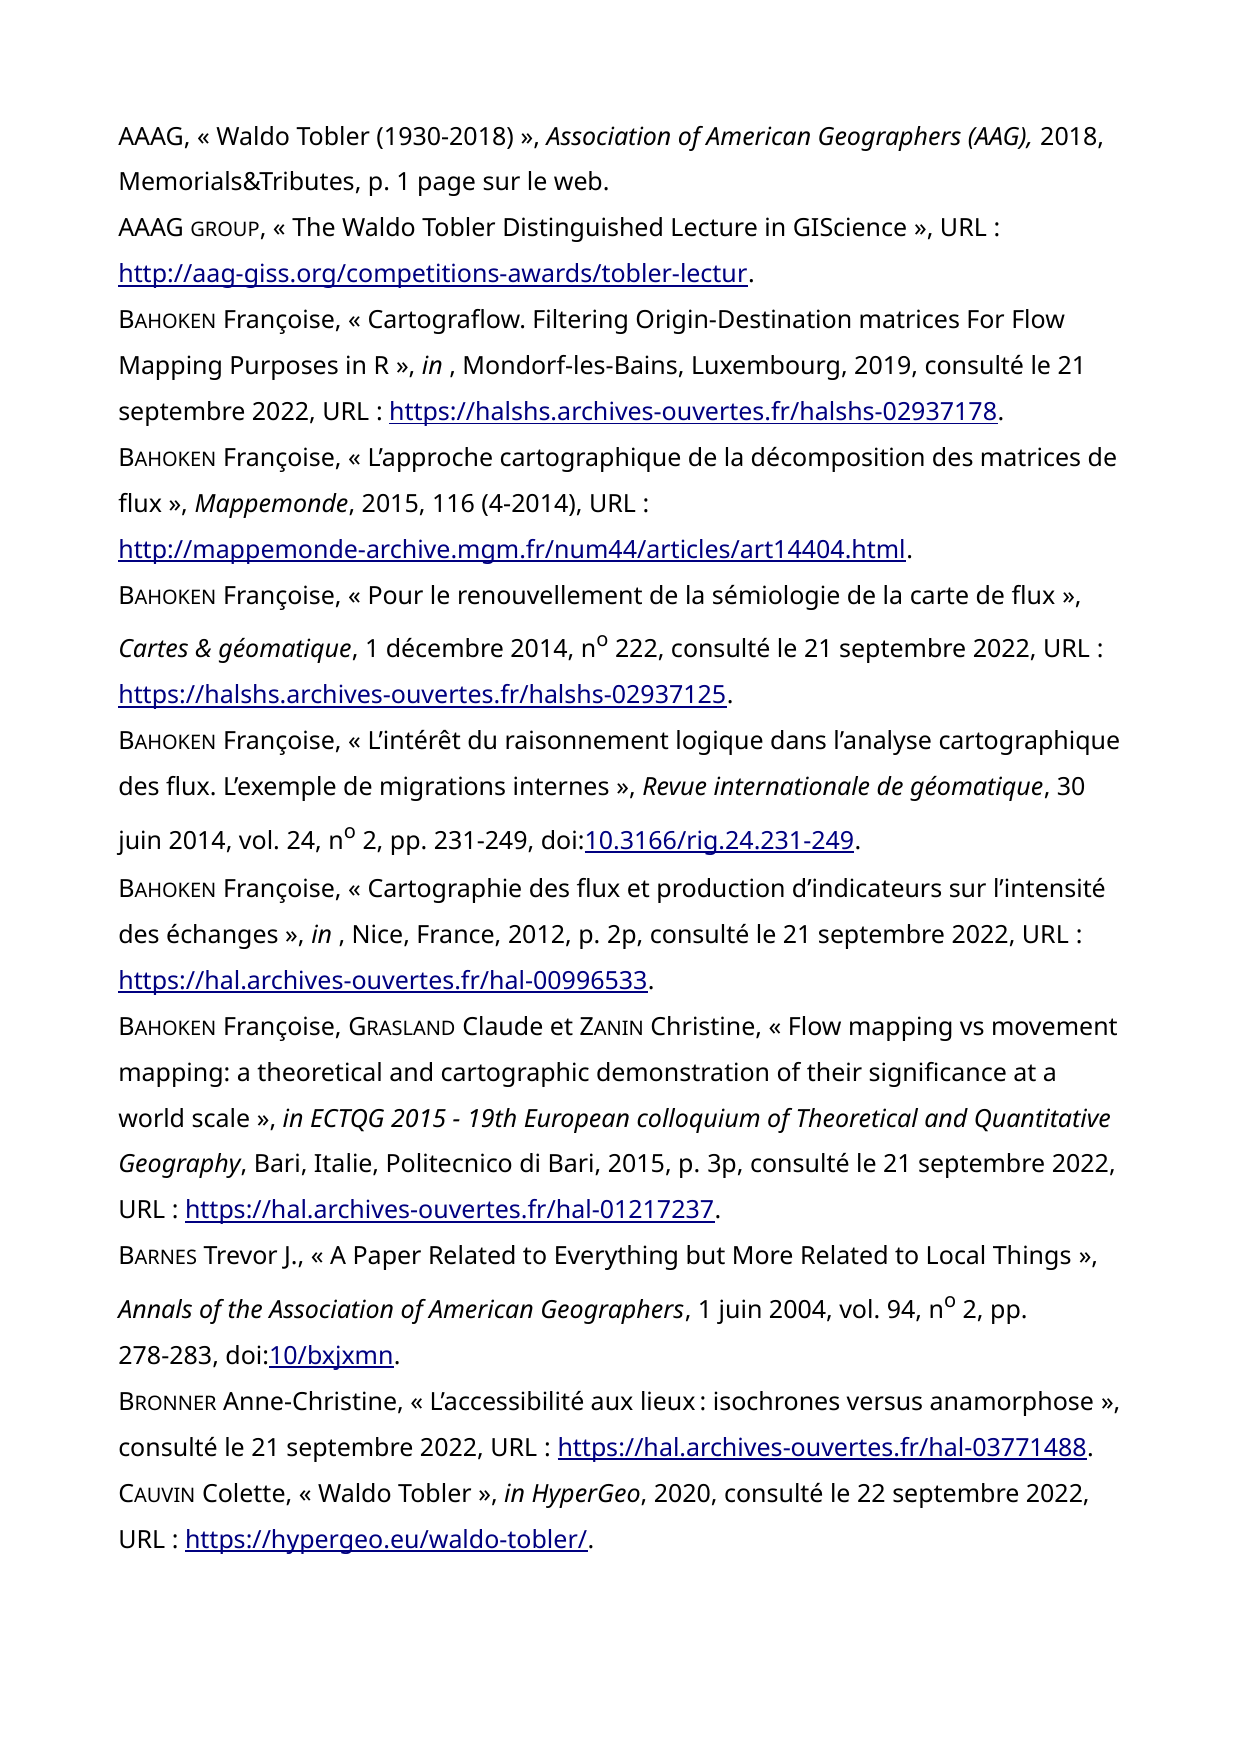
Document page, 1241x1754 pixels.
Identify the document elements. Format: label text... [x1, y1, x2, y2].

text Bahoken Françoise, « Cartographie des flux et production d’indicateurs sur l’intensité des échanges », in , Nice, France, 2012, p. 2p, consulté le 21 septembre 2022, URL : https://hal.archives-ouvertes.fr/hal-00996533. [118, 871, 1122, 996]
text Cauvin Colette, « Waldo Tobler », in HyperGeo, 2020, consulté le 22 septembre 2022, URL : https://hypergeo.eu/waldo-tobler/. [118, 1475, 1122, 1555]
text Bahoken Françoise, Grasland Claude et Zanin Christine, « Flow mapping vs movement mapping: a theoretical and cartographic demonstration of their significance at a world scale », in ECTQG 2015 - 19th European colloquium of Theoretical and Quantitative Geography, Bari, Italie, Politecnico di Bari, 2015, p. 3p, consulté le 21 septembre 2022, URL : https://hal.archives-ouvertes.fr/hal-01217237. [118, 1008, 1122, 1226]
text Bahoken Françoise, « Cartograflow. Filtering Origin-Destination matrices For Flow Mapping Purposes in R », in , Mondorf-les-Bains, Luxembourg, 2019, consulté le 21 septembre 2022, URL : https://halshs.archives-ouvertes.fr/halshs-02937178. [118, 302, 1122, 428]
text Bahoken Françoise, « L’approche cartographique de la décomposition des matrices de flux », Mappemonde, 2015, 116 (4-2014), URL : http://mappemonde-archive.mgm.fr/num44/articles/art14404.html. [118, 440, 1122, 566]
text Bronner Anne-Christine, « L’accessibilité aux lieux : isochrones versus anamorphose », consulté le 21 septembre 2022, URL : https://hal.archives-ouvertes.fr/hal-03771488. [118, 1383, 1122, 1463]
text Bahoken Françoise, « Pour le renouvellement de la sémiologie de la carte de flux », Cartes & géomatique, 1 décembre 2014, no 222, consulté le 21 septembre 2022, URL : https://halshs.archives-ouvertes.fr/halshs-02937125. [118, 577, 1122, 711]
text AAAG group, « The Waldo Tobler Distinguished Lecture in GIScience », URL : http://aag-giss.org/competitions-awards/tobler-lectur. [118, 210, 1122, 290]
text Bahoken Françoise, « L’intérêt du raisonnement logique dans l’analyse cartographique des flux. L’exemple de migrations internes », Revue internationale de géomatique, 30 juin 2014, vol. 24, no 2, pp. 231‑249, doi:10.3166/rig.24.231-249. [118, 723, 1122, 857]
text AAAG, « Waldo Tobler (1930-2018) », Association of American Geographers (AAG), 2018, Memorials&Tributes, p. 1 page sur le web. [118, 118, 1122, 198]
text Barnes Trevor J., « A Paper Related to Everything but More Related to Local Things », Annals of the Association of American Geographers, 1 juin 2004, vol. 94, no 2, pp. 278‑283, doi:10/bxjxmn. [118, 1238, 1122, 1372]
